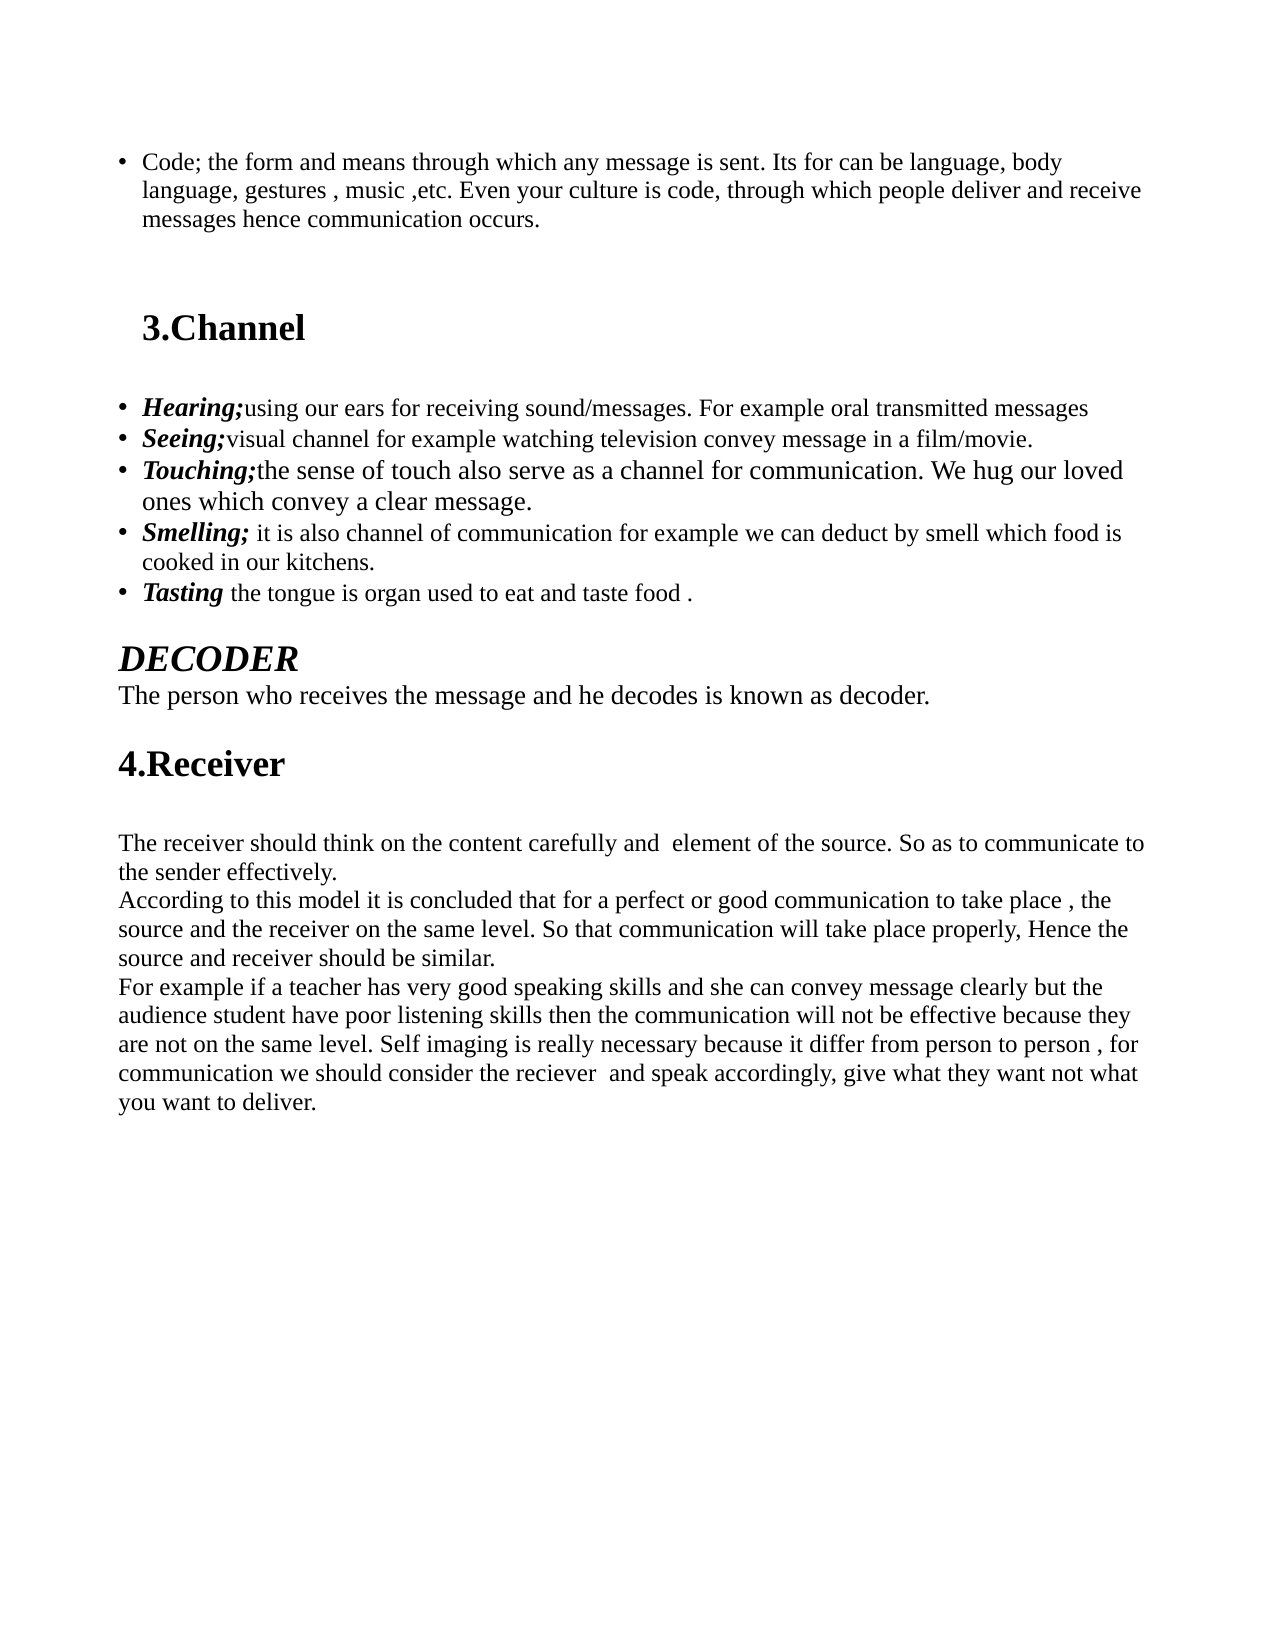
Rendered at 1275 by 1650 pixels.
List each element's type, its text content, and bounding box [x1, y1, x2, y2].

list Seeing;visual channel for example watching television convey message in a film/movie. [118, 422, 1157, 454]
list 3.Channel [118, 305, 1157, 348]
text The person who receives the message and he decodes is known as decoder. [118, 679, 1157, 710]
list Hearing;using our ears for receiving sound/messages. For example oral transmitted messages [118, 391, 1157, 422]
text The receiver should think on the content carefully and element of the source. So as to communicate to the sender effectively. [118, 828, 1157, 885]
text DECODER [118, 636, 1157, 679]
list Touching;the sense of touch also serve as a channel for communication. We hug our loved ones which convey a clear message. [118, 454, 1157, 516]
list Tasting the tongue is organ used to eat and taste food . [118, 576, 1157, 607]
text According to this model it is concluded that for a perfect or good communication to take place , the source and the receiver on the same level. So that communication will take place properly, Hence the source and receiver should be similar. [118, 885, 1157, 972]
text 4.Receiver [118, 742, 1157, 785]
list Smelling; it is also channel of communication for example we can deduct by smell which food is cooked in our kitchens. [118, 516, 1157, 576]
list Code; the form and means through which any message is sent. Its for can be language, body language, gestures , music ,etc. Even your culture is code, through which people deliver and receive messages hence communication occurs. [118, 147, 1157, 233]
text For example if a teacher has very good speaking skills and she can convey message clearly but the audience student have poor listening skills then the communication will not be effective because they are not on the same level. Self imaging is really necessary because it differ from person to person , for communication we should consider the reciever and speak accordingly, give what they want not what you want to deliver. [118, 972, 1157, 1115]
